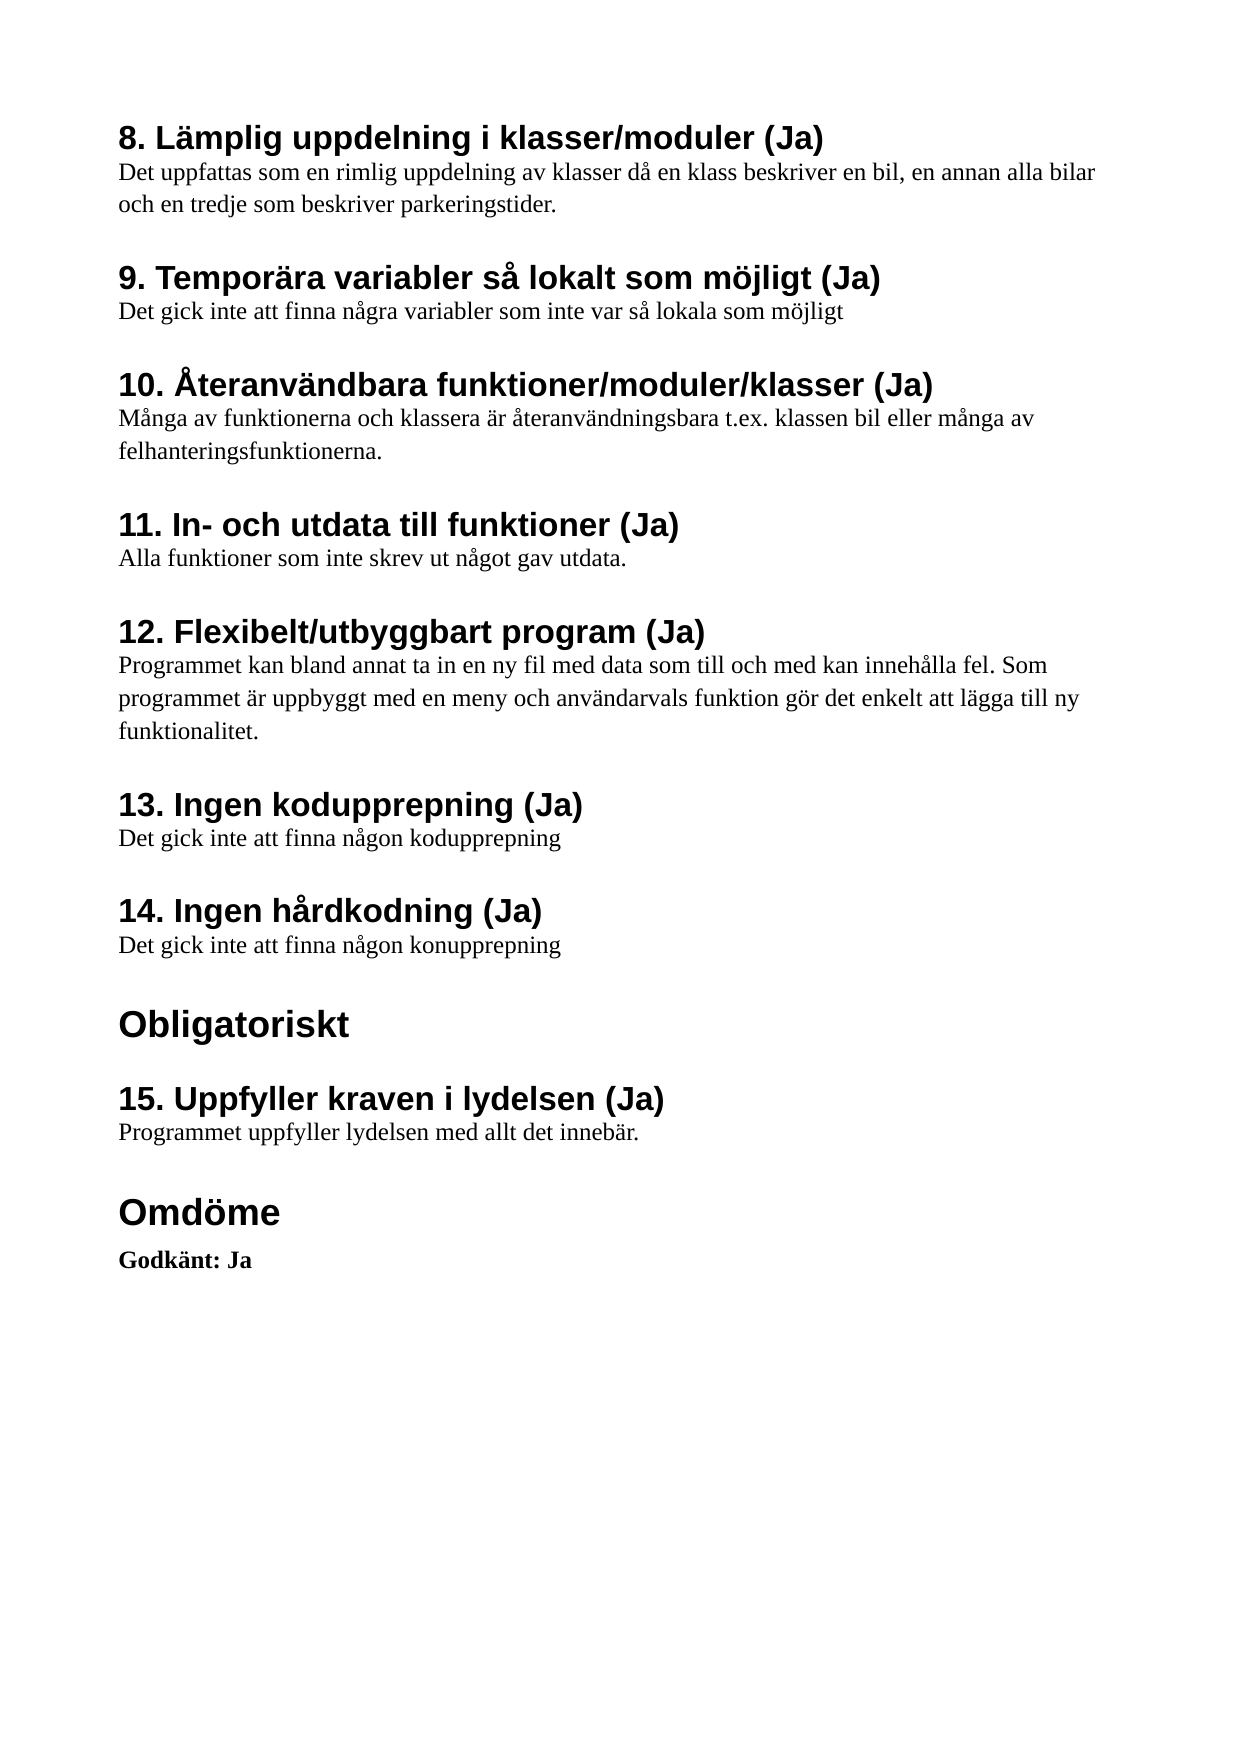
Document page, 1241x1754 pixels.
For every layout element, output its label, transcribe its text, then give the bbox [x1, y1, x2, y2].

subtitle 14. Ingen hårdkodning (Ja) [118, 891, 1122, 930]
text Alla funktioner som inte skrev ut något gav utdata. [118, 543, 1122, 572]
text Det gick inte att finna någon kodupprepning [118, 823, 1122, 852]
text Det uppfattas som en rimlig uppdelning av klasser då en klass beskriver en bil, en annan alla bilar och en tredje som beskriver parkeringstider. [118, 157, 1122, 218]
subtitle 8. Lämplig uppdelning i klasser/moduler (Ja) [118, 118, 1122, 157]
subtitle Omdöme [118, 1190, 1122, 1233]
subtitle 11. In- och utdata till funktioner (Ja) [118, 505, 1122, 543]
subtitle 15. Uppfyller kraven i lydelsen (Ja) [118, 1079, 1122, 1117]
text Det gick inte att finna några variabler som inte var så lokala som möjligt [118, 296, 1122, 325]
subtitle 9. Temporära variabler så lokalt som möjligt (Ja) [118, 258, 1122, 296]
text Många av funktionerna och klassera är återanvändningsbara t.ex. klassen bil eller många av felhanteringsfunktionerna. [118, 403, 1122, 465]
subtitle 13. Ingen kodupprepning (Ja) [118, 784, 1122, 823]
text Programmet uppfyller lydelsen med allt det innebär. [118, 1117, 1122, 1146]
subtitle 10. Återanvändbara funktioner/moduler/klasser (Ja) [118, 365, 1122, 403]
subtitle 12. Flexibelt/utbyggbart program (Ja) [118, 612, 1122, 650]
text Programmet kan bland annat ta in en ny fil med data som till och med kan innehålla fel. Som programmet är uppbyggt med en meny och användarvals funktion gör det enkelt att lägga till ny funktionalitet. [118, 650, 1122, 745]
subtitle Obligatoriskt [118, 1002, 1122, 1046]
text Det gick inte att finna någon konupprepning [118, 930, 1122, 959]
text Godkänt: Ja [118, 1246, 1122, 1274]
